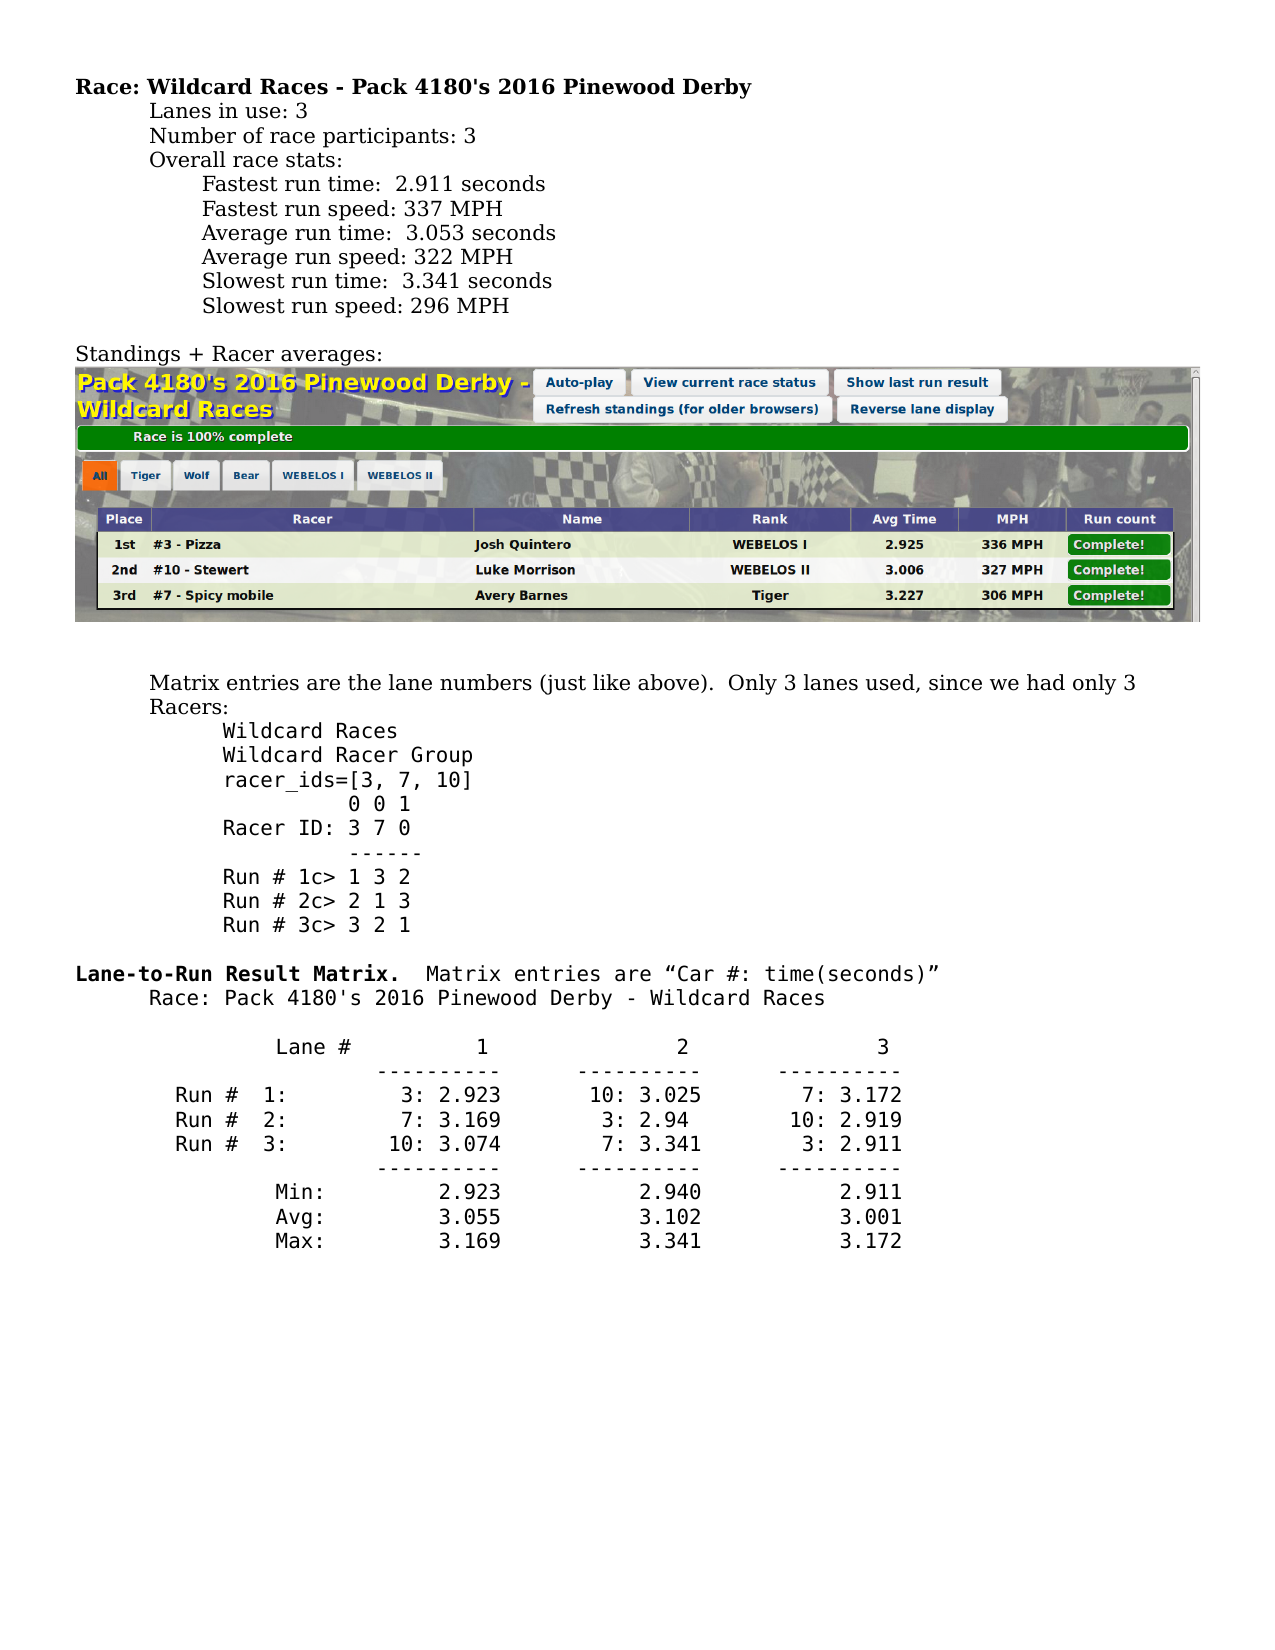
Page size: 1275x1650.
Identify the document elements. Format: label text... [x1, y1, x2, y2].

text Max: 3.169 3.341 3.172 [75, 1229, 1200, 1253]
text Lane # 1 2 3 [75, 1035, 1200, 1059]
text ---------- ---------- ---------- [75, 1059, 1200, 1083]
text ---------- ---------- ---------- [75, 1156, 1200, 1180]
text Wildcard Races [223, 719, 1200, 743]
text Standings + Racer averages: [75, 342, 1200, 366]
text Fastest run time: 2.911 seconds [149, 172, 1200, 197]
text Run # 3: 10: 3.074 7: 3.341 3: 2.911 [75, 1132, 1200, 1156]
text Slowest run time: 3.341 seconds [149, 269, 1200, 294]
text Average run time: 3.053 seconds [149, 221, 1200, 245]
text Racer ID: 3 7 0 [223, 816, 1200, 841]
text Run # 3c> 3 2 1 [223, 913, 1200, 938]
text Number of race participants: 3 [149, 124, 1200, 148]
text ------ [223, 841, 1200, 865]
text Min: 2.923 2.940 2.911 [75, 1180, 1200, 1205]
text Run # 1c> 1 3 2 [223, 865, 1200, 889]
text Average run speed: 322 MPH [149, 245, 1200, 269]
picture [75, 366, 1200, 622]
text 0 0 1 [223, 792, 1200, 816]
text Run # 2c> 2 1 3 [223, 889, 1200, 913]
text Lane-to-Run Result Matrix. Matrix entries are “Car #: time(seconds)” [75, 962, 1200, 986]
text Slowest run speed: 296 MPH [149, 294, 1200, 318]
text Lanes in use: 3 [149, 99, 1200, 124]
text Race: Wildcard Races - Pack 4180's 2016 Pinewood Derby [75, 75, 1200, 99]
text Avg: 3.055 3.102 3.001 [75, 1205, 1200, 1229]
text Wildcard Racer Group [223, 743, 1200, 768]
text Race: Pack 4180's 2016 Pinewood Derby - Wildcard Races [149, 986, 1200, 1011]
text Overall race stats: [149, 148, 1200, 172]
text Run # 1: 3: 2.923 10: 3.025 7: 3.172 [75, 1083, 1200, 1108]
text racer_ids=[3, 7, 10] [223, 768, 1200, 792]
text Run # 2: 7: 3.169 3: 2.94 10: 2.919 [75, 1108, 1200, 1132]
text Matrix entries are the lane numbers (just like above). Only 3 lanes used, since we had only 3 Racers: [149, 671, 1200, 719]
text Fastest run speed: 337 MPH [149, 197, 1200, 221]
